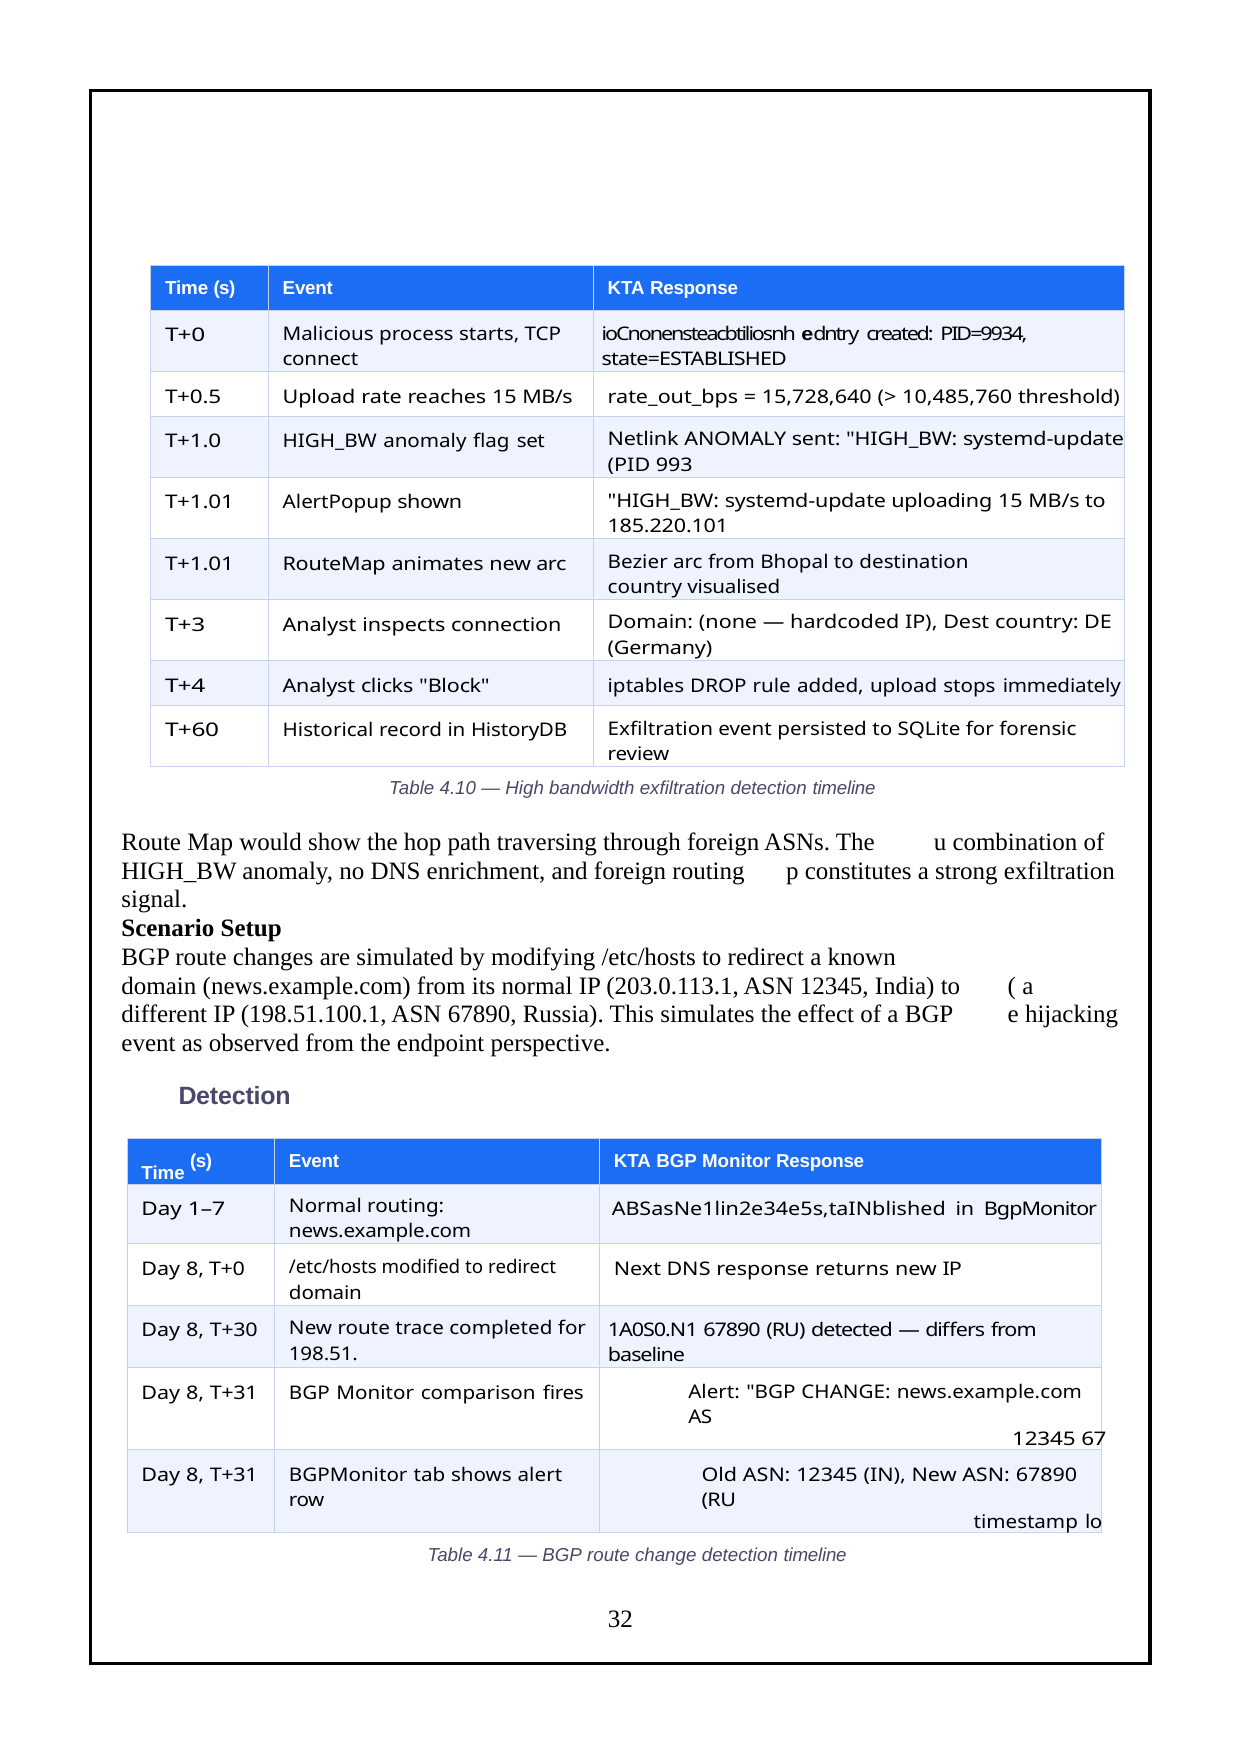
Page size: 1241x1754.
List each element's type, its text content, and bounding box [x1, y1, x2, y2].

table_header Event [269, 266, 593, 310]
text Table 4.10 — High bandwidth exfiltration detection timeline [147, 777, 1119, 798]
table_cell Day 8, T+0 [128, 1244, 274, 1304]
table_header Time (s) [128, 1139, 274, 1184]
table_cell Day 8, T+30 [128, 1306, 274, 1367]
table_cell Day 1–7 [128, 1185, 274, 1243]
table_cell T+0 [151, 311, 268, 371]
table_cell Upload rate reaches 15 MB/s [269, 372, 593, 416]
table_cell HIGH_BW anomaly flag set [269, 417, 593, 477]
table_cell T+1.01 [151, 539, 268, 599]
table_cell Malicious process starts, TCP connect [269, 311, 593, 371]
table_cell Historical record in HistoryDB [269, 706, 593, 766]
table_cell ioCnonensteacbtiliosnh edntry created: PID=9934, state=ESTABLISHED [594, 311, 1124, 371]
table_cell T+60 [151, 706, 268, 766]
table_cell BGPMonitor tab shows alert row [275, 1450, 599, 1532]
table_cell Next DNS response returns new IP [600, 1244, 1101, 1304]
table_header KTA Response [594, 266, 1124, 310]
table_header Event [275, 1139, 599, 1184]
table_cell "HIGH_BW: systemd-update uploading 15 MB/s to 185.220.101 [594, 478, 1124, 538]
table_cell T+1.01 [151, 478, 268, 538]
table_cell AlertPopup shown [269, 478, 593, 538]
table_cell /etc/hosts modified to redirect domain [275, 1244, 599, 1304]
table_cell Netlink ANOMALY sent: "HIGH_BW: systemd-update (PID 993 [594, 417, 1124, 477]
table_header KTA BGP Monitor Response [600, 1139, 1101, 1184]
table_cell ABSasNe1lin2e34e5s,taINblished in BgpMonitor [600, 1185, 1101, 1243]
table_cell New route trace completed for 198.51. [275, 1306, 599, 1367]
table_cell Day 8, T+31 [128, 1450, 274, 1532]
table_cell Bezier arc from Bhopal to destination country visualised [594, 539, 1124, 599]
text Scenario Setup [121, 913, 1119, 942]
table_cell Exfiltration event persisted to SQLite for forensic review [594, 706, 1124, 766]
table_cell Old ASN: 12345 (IN), New ASN: 67890 (RU timestamp lo [600, 1450, 1101, 1532]
table_cell T+0.5 [151, 372, 268, 416]
text BGP route changes are simulated by modifying /etc/hosts to redirect a known [121, 942, 1119, 971]
table_header Time (s) [151, 266, 268, 310]
text domain (news.example.com) from its normal IP (203.0.113.1, ASN 12345, India) to ( a different IP (198.51.100.1, ASN 67890, Russia). This simulates the effect of a BGP e hijacking event as observed from the endpoint perspective. [121, 971, 1119, 1057]
text Route Map would show the hop path traversing through foreign ASNs. The u combination of HIGH_BW anomaly, no DNS enrichment, and foreign routing p constitutes a strong exfiltration signal. [121, 827, 1119, 913]
subtitle Detection [178, 1086, 1119, 1109]
table_cell BGP Monitor comparison fires [275, 1368, 599, 1449]
table_cell RouteMap animates new arc [269, 539, 593, 599]
text Table 4.11 — BGP route change detection timeline [427, 1544, 1119, 1566]
table_cell rate_out_bps = 15,728,640 (> 10,485,760 threshold) [594, 372, 1124, 416]
table_cell T+1.0 [151, 417, 268, 477]
table_cell Day 8, T+31 [128, 1368, 274, 1449]
table_cell iptables DROP rule added, upload stops immediately [594, 661, 1124, 705]
table_cell T+4 [151, 661, 268, 705]
table_cell Analyst inspects connection [269, 600, 593, 660]
table_cell T+3 [151, 600, 268, 660]
table_cell Analyst clicks "Block" [269, 661, 593, 705]
table_cell Normal routing: news.example.com [275, 1185, 599, 1243]
table_cell Alert: "BGP CHANGE: news.example.com AS 12345 67 [600, 1368, 1101, 1449]
table_cell Domain: (none — hardcoded IP), Dest country: DE (Germany) [594, 600, 1124, 660]
table_cell 1A0S0.N1 67890 (RU) detected — differs from baseline [600, 1306, 1101, 1367]
